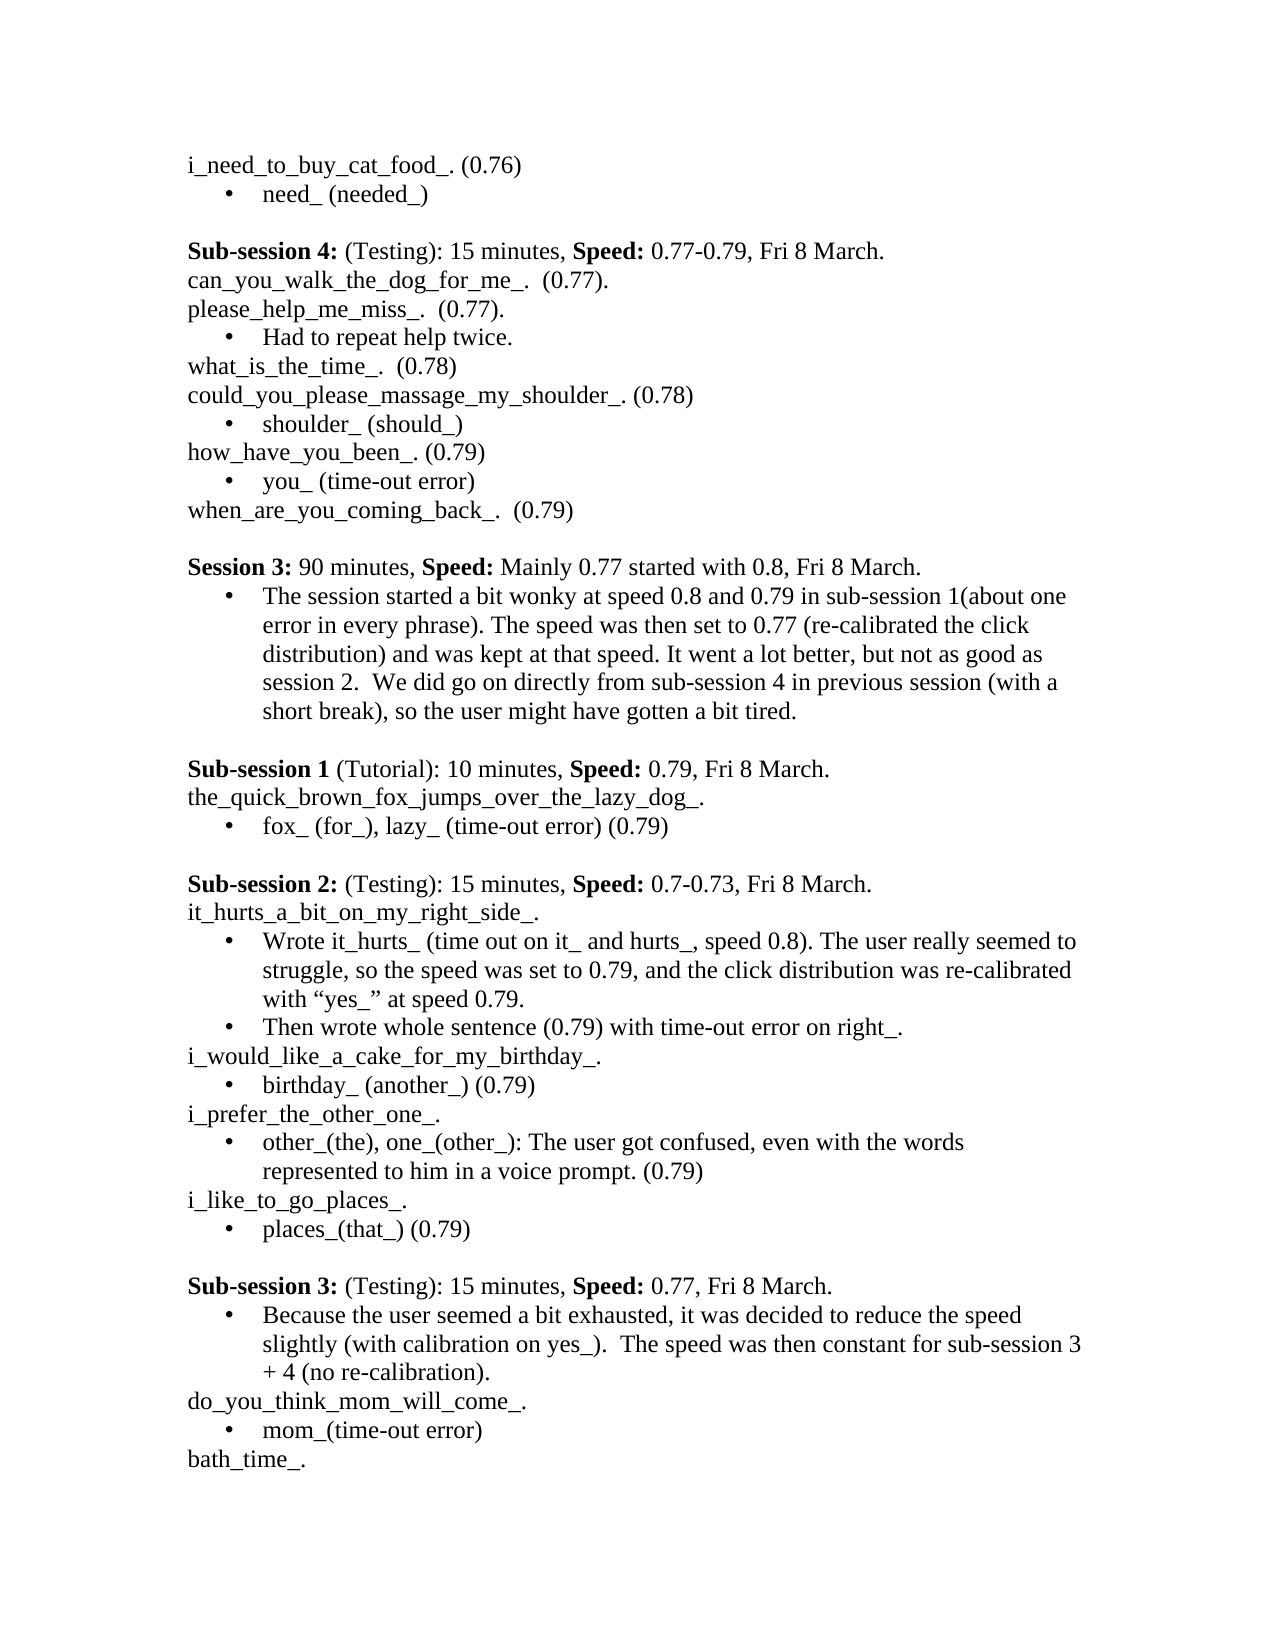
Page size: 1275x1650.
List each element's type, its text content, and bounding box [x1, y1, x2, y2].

list Wrote it_hurts_ (time out on it_ and hurts_, speed 0.8). The user really seemed to struggle, so the speed was set to 0.79, and the click distribution was re-calibrated with “yes_” at speed 0.79. [225, 926, 1087, 1012]
text do_you_think_mom_will_come_. [187, 1386, 1087, 1415]
text what_is_the_time_. (0.78) [187, 351, 1087, 380]
text please_help_me_miss_. (0.77). [187, 294, 1087, 322]
list Had to repeat help twice. [225, 322, 1087, 351]
list need_ (needed_) [225, 179, 1087, 207]
list mom_(time-out error) [225, 1415, 1087, 1444]
list you_ (time-out error) [225, 466, 1087, 495]
text bath_time_. [187, 1444, 1087, 1472]
list Then wrote whole sentence (0.79) with time-out error on right_. [225, 1012, 1087, 1041]
text could_you_please_massage_my_shoulder_. (0.78) [187, 380, 1087, 409]
text how_have_you_been_. (0.79) [187, 437, 1087, 466]
text i_prefer_the_other_one_. [187, 1099, 1087, 1127]
list Because the user seemed a bit exhausted, it was decided to reduce the speed slightly (with calibration on yes_). The speed was then constant for sub-session 3 + 4 (no re-calibration). [225, 1300, 1087, 1386]
text Sub-session 2: (Testing): 15 minutes, Speed: 0.7-0.73, Fri 8 March. [187, 869, 1087, 897]
text Session 3: 90 minutes, Speed: Mainly 0.77 started with 0.8, Fri 8 March. [187, 552, 1087, 581]
text Sub-session 3: (Testing): 15 minutes, Speed: 0.77, Fri 8 March. [187, 1271, 1087, 1300]
text the_quick_brown_fox_jumps_over_the_lazy_dog_. [187, 782, 1087, 811]
list shoulder_ (should_) [225, 409, 1087, 437]
list other_(the), one_(other_): The user got confused, even with the words represented to him in a voice prompt. (0.79) [225, 1127, 1087, 1185]
text it_hurts_a_bit_on_my_right_side_. [187, 897, 1087, 926]
text Sub-session 1 (Tutorial): 10 minutes, Speed: 0.79, Fri 8 March. [187, 754, 1087, 782]
text when_are_you_coming_back_. (0.79) [187, 495, 1087, 524]
text i_would_like_a_cake_for_my_birthday_. [187, 1041, 1087, 1070]
list places_(that_) (0.79) [225, 1214, 1087, 1242]
list birthday_ (another_) (0.79) [225, 1070, 1087, 1099]
list The session started a bit wonky at speed 0.8 and 0.79 in sub-session 1(about one error in every phrase). The speed was then set to 0.77 (re-calibrated the click distribution) and was kept at that speed. It went a lot better, but not as good as session 2. We did go on directly from sub-session 4 in previous session (with a short break), so the user might have gotten a bit tired. [225, 581, 1087, 725]
text i_like_to_go_places_. [187, 1185, 1087, 1214]
list fox_ (for_), lazy_ (time-out error) (0.79) [225, 811, 1087, 840]
text Sub-session 4: (Testing): 15 minutes, Speed: 0.77-0.79, Fri 8 March. [187, 236, 1087, 265]
text can_you_walk_the_dog_for_me_. (0.77). [187, 265, 1087, 294]
text i_need_to_buy_cat_food_. (0.76) [187, 150, 1087, 179]
